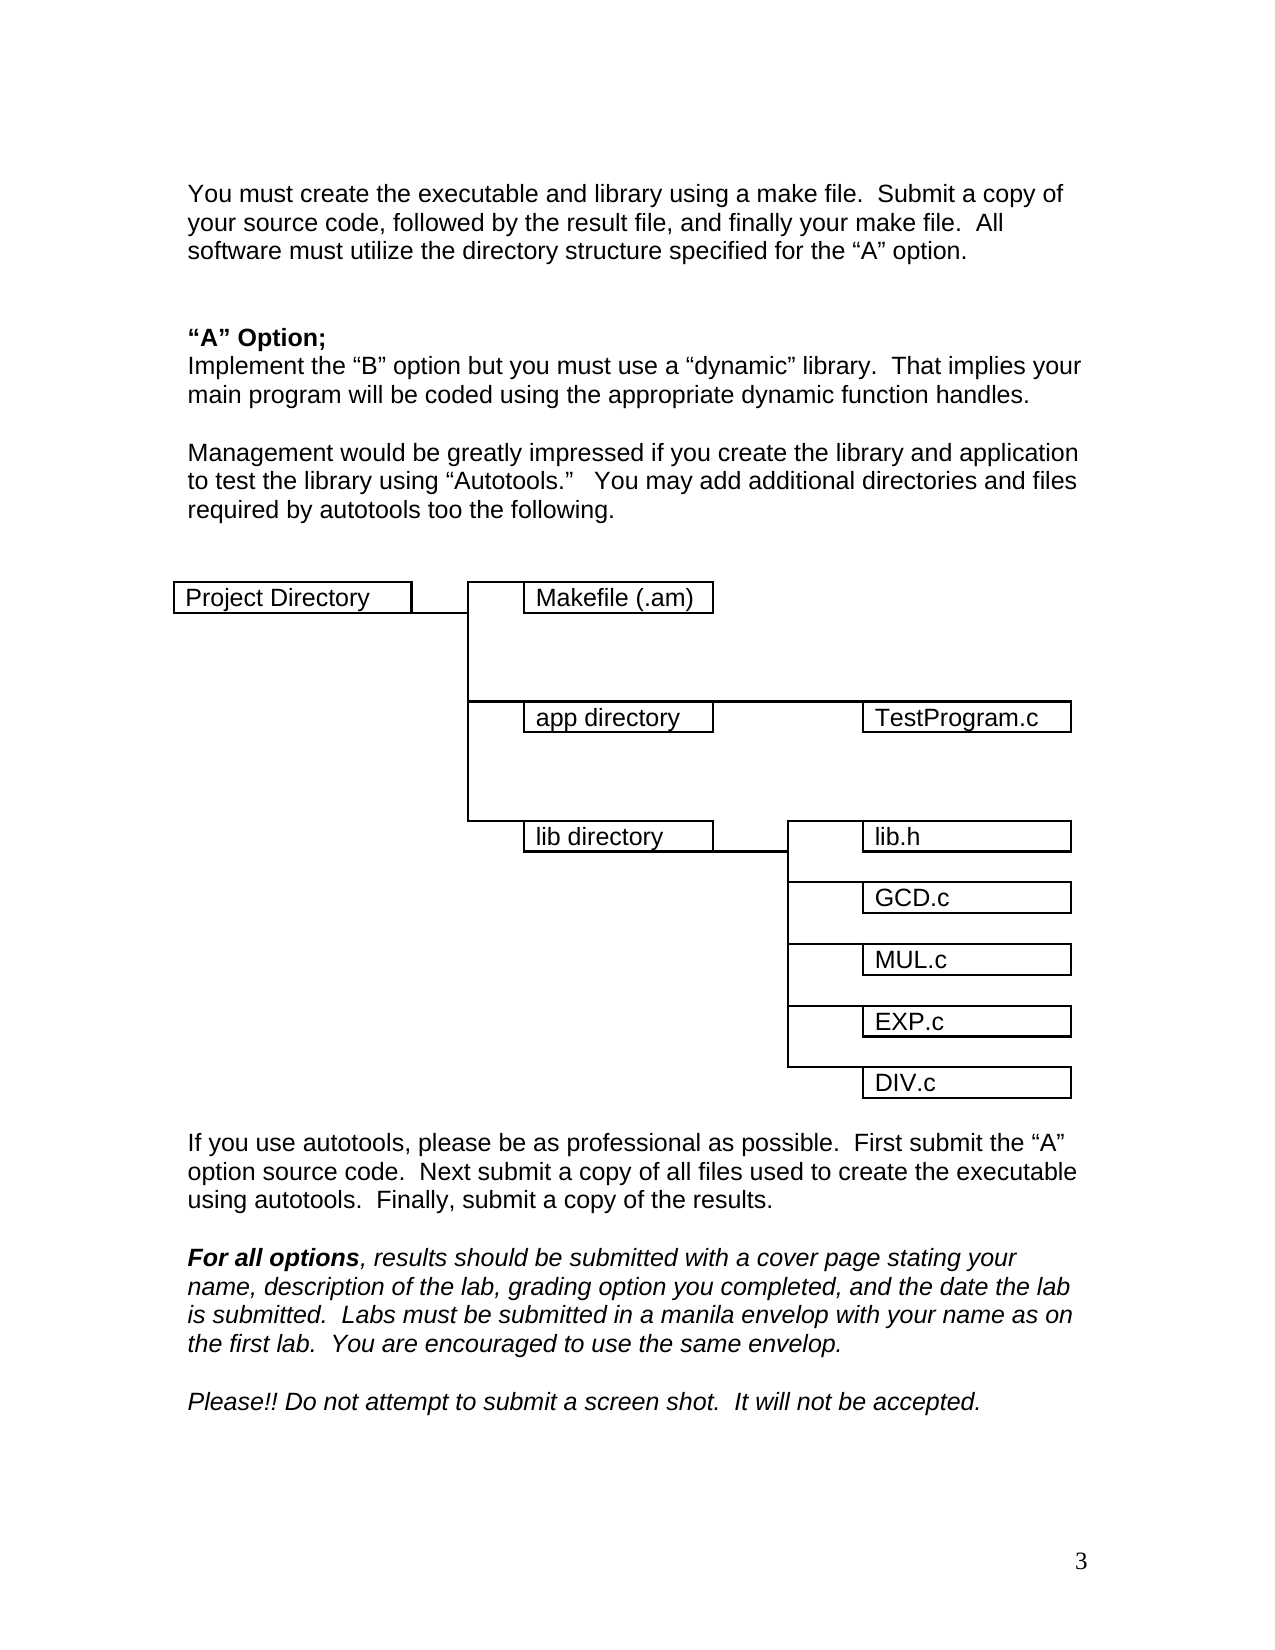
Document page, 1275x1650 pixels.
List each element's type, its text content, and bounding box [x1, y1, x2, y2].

table_cell [713, 791, 788, 819]
table_header [713, 553, 788, 581]
table_cell [789, 945, 862, 974]
table_cell [411, 850, 468, 881]
table_cell [863, 672, 1071, 700]
table_cell [713, 762, 788, 791]
table_cell [863, 914, 1071, 943]
table_cell app directory [525, 703, 712, 731]
table_cell Project Directory [175, 583, 410, 612]
table_cell [411, 820, 468, 850]
table_header [788, 553, 863, 581]
text If you use autotools, please be as professional as possible. First submit the “A” option source code. Next submit a copy of all files used to create the executable using autotools. Finally, submit a copy of the results. [187, 1128, 1087, 1214]
table_cell [524, 943, 713, 974]
table_cell [713, 1097, 788, 1128]
table_cell [174, 1035, 411, 1066]
table_cell Makefile (.am) [525, 583, 712, 612]
table_cell [524, 672, 713, 700]
table_cell [863, 612, 1071, 643]
table_cell [468, 881, 524, 912]
table_cell [174, 943, 411, 974]
table_cell [411, 1097, 468, 1128]
table_cell lib.h [864, 822, 1070, 850]
table_cell [174, 974, 411, 1004]
table_cell [524, 733, 713, 762]
table_cell [411, 912, 468, 943]
table_cell [863, 976, 1071, 1004]
table_cell [789, 883, 862, 912]
table_cell [174, 762, 411, 791]
table_cell [174, 1097, 411, 1128]
table_cell [468, 912, 524, 943]
table_cell [468, 822, 523, 850]
table_cell [788, 1097, 863, 1128]
table_cell [863, 791, 1071, 819]
table_cell [469, 731, 524, 762]
table_cell [411, 731, 467, 762]
table_cell [863, 853, 1071, 881]
table_cell [174, 1005, 411, 1035]
table_cell [789, 1007, 862, 1035]
table_cell [174, 700, 411, 731]
table_cell [713, 1035, 787, 1066]
table_cell [713, 612, 788, 643]
table_cell [524, 912, 713, 943]
table_cell [469, 762, 524, 791]
text Implement the “B” option but you must use a “dynamic” library. That implies your main program will be coded using the appropriate dynamic function handles. [187, 351, 1087, 409]
text You must create the executable and library using a make file. Submit a copy of your source code, followed by the result file, and finally your make file. All software must utilize the directory structure specified for the “A” option. [187, 179, 1087, 265]
table_cell [468, 850, 524, 881]
table_cell [713, 853, 787, 881]
table_cell [789, 1035, 863, 1066]
table_cell [469, 583, 523, 612]
table_cell [411, 881, 468, 912]
table_cell [713, 943, 787, 974]
table_cell [413, 581, 467, 612]
table_cell [174, 643, 411, 672]
table_cell [714, 820, 787, 850]
table_cell [524, 762, 713, 791]
table_cell [788, 672, 863, 700]
table_cell [411, 791, 467, 819]
table_cell [411, 943, 468, 974]
table_cell [411, 614, 467, 643]
table_cell [788, 1068, 862, 1097]
table_cell [714, 581, 788, 612]
table_cell [789, 974, 863, 1004]
table_cell GCD.c [864, 883, 1070, 912]
table_cell [468, 1097, 524, 1128]
table_cell [411, 672, 467, 700]
table_cell [411, 1066, 468, 1097]
table_cell [524, 881, 713, 912]
table_cell [789, 822, 862, 850]
table_cell lib directory [525, 822, 712, 850]
table_cell [468, 1035, 524, 1066]
text “A” Option; [187, 322, 1087, 351]
table_cell [524, 1005, 713, 1035]
table_cell TestProgram.c [864, 703, 1070, 731]
table_cell [788, 643, 863, 672]
table_header [863, 553, 1071, 581]
table_cell [713, 974, 787, 1004]
table_cell [411, 974, 468, 1004]
table_cell [863, 1038, 1071, 1066]
text Please!! Do not attempt to submit a screen shot. It will not be accepted. [187, 1387, 1087, 1415]
table_cell [524, 643, 713, 672]
table_cell [788, 612, 863, 643]
table_cell [863, 1099, 1071, 1128]
table_cell [411, 1005, 468, 1035]
table_cell [469, 703, 523, 731]
table_cell [863, 643, 1071, 672]
table_header [468, 553, 524, 581]
table_cell [788, 731, 863, 762]
table_cell [714, 703, 788, 731]
table_cell [788, 581, 863, 612]
text For all options, results should be submitted with a cover page stating your name, description of the lab, grading option you completed, and the date the lab is submitted. Labs must be submitted in a manila envelop with your name as on the first lab. You are encouraged to use the same envelop. [187, 1243, 1087, 1358]
table_header [411, 553, 468, 581]
table_cell [789, 912, 863, 943]
table_cell [713, 912, 787, 943]
table_cell [174, 791, 411, 819]
table_cell [524, 853, 713, 881]
table_cell [713, 672, 788, 700]
table_cell [174, 912, 411, 943]
table_cell [174, 820, 411, 850]
table_cell [863, 733, 1071, 762]
table_cell [411, 762, 467, 791]
table_cell [469, 612, 524, 643]
table_cell [174, 614, 411, 643]
table_cell [788, 762, 863, 791]
table_cell [524, 1097, 713, 1128]
table_cell DIV.c [864, 1068, 1070, 1097]
table_cell [524, 791, 713, 819]
table_cell [713, 1066, 788, 1097]
table_cell [174, 731, 411, 762]
table_cell [468, 943, 524, 974]
table_cell [524, 1066, 713, 1097]
table_cell [468, 1066, 524, 1097]
table_cell [713, 881, 787, 912]
table_cell [174, 1066, 411, 1097]
table_cell [174, 850, 411, 881]
table_cell [788, 703, 862, 731]
table_cell [411, 643, 467, 672]
table_cell [788, 791, 863, 819]
table_cell [411, 700, 467, 731]
table_cell [524, 974, 713, 1004]
table_cell [174, 672, 411, 700]
table_cell MUL.c [864, 945, 1070, 974]
table_cell [469, 672, 524, 700]
table_cell [713, 1005, 787, 1035]
table_cell [469, 643, 524, 672]
table_cell [469, 791, 524, 819]
table_cell [713, 731, 788, 762]
table_cell [411, 1035, 468, 1066]
table_cell [863, 762, 1071, 791]
table_header [174, 553, 411, 581]
table_cell [713, 643, 788, 672]
table_cell [468, 1005, 524, 1035]
text Management would be greatly impressed if you create the library and application to test the library using “Autotools.” You may add additional directories and files required by autotools too the following. [187, 437, 1087, 524]
table_cell [863, 581, 1071, 612]
table_cell [174, 881, 411, 912]
table_cell [789, 850, 863, 881]
table_cell EXP.c [864, 1007, 1070, 1035]
table_cell [524, 614, 713, 643]
table_cell [524, 1035, 713, 1066]
table_cell [468, 974, 524, 1004]
table_header [524, 553, 713, 581]
